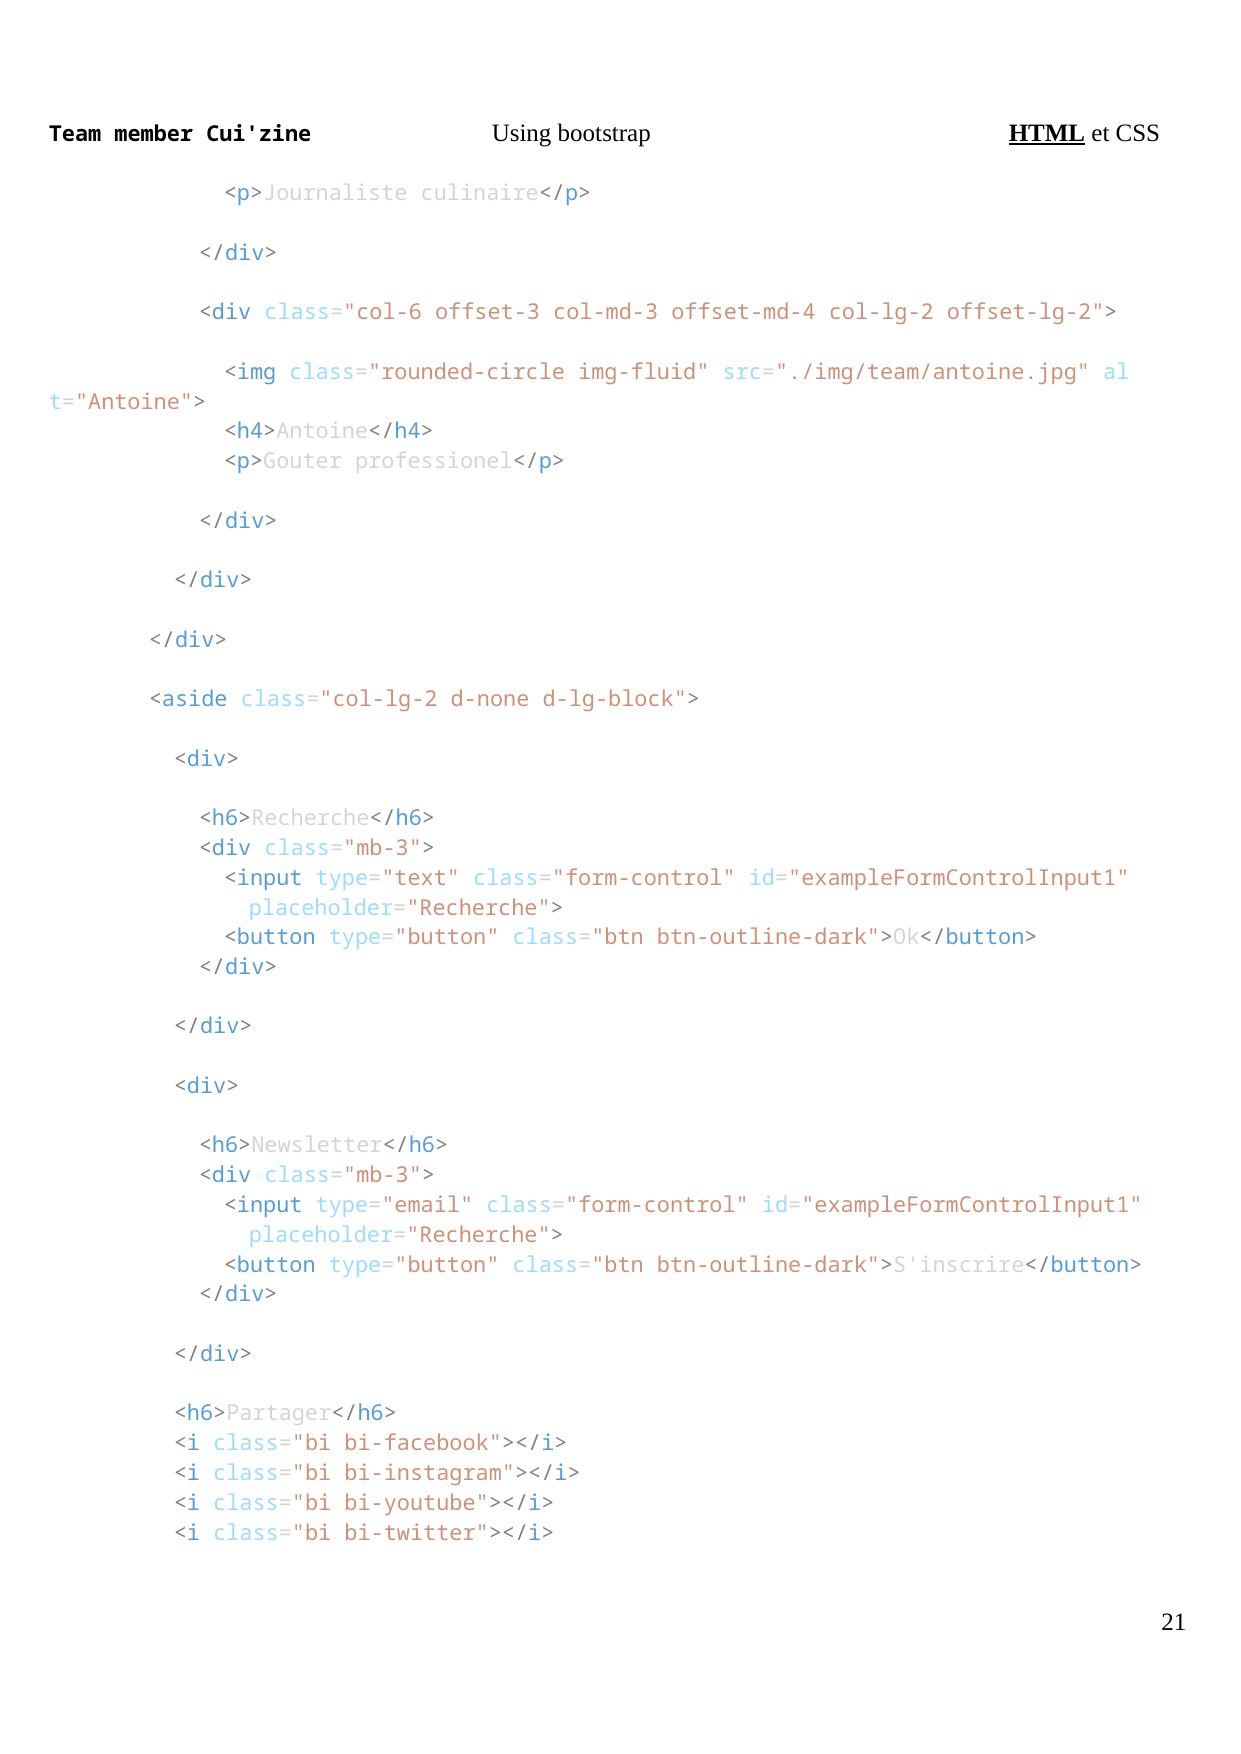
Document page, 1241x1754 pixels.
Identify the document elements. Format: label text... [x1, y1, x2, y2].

text <h6>Partager</h6> [48, 1397, 1186, 1427]
text <button type="button" class="btn btn-outline-dark">Ok</button> [48, 921, 1186, 951]
text </div> [48, 951, 1186, 981]
text <div> [48, 1070, 1186, 1100]
text </div> [48, 1011, 1186, 1040]
text </div> [48, 624, 1186, 653]
text <input type="text" class="form-control" id="exampleFormControlInput1" [48, 862, 1186, 891]
text </div> [48, 1278, 1186, 1308]
text </div> [48, 1338, 1186, 1368]
text <input type="email" class="form-control" id="exampleFormControlInput1" [48, 1189, 1186, 1219]
text <i class="bi bi-instagram"></i> [48, 1457, 1186, 1487]
text </div> [48, 237, 1186, 267]
text placeholder="Recherche"> [48, 891, 1186, 921]
text <aside class="col-lg-2 d-none d-lg-block"> [48, 683, 1186, 713]
text <img class="rounded-circle img-fluid" src="./img/team/antoine.jpg" alt="Antoine"> [48, 356, 1186, 415]
text <h6>Newsletter</h6> [48, 1129, 1186, 1159]
text <i class="bi bi-youtube"></i> [48, 1487, 1186, 1517]
text </div> [48, 564, 1186, 594]
text <h6>Recherche</h6> [48, 802, 1186, 832]
text <div class="mb-3"> [48, 832, 1186, 862]
text <i class="bi bi-facebook"></i> [48, 1427, 1186, 1457]
text <button type="button" class="btn btn-outline-dark">S'inscrire</button> [48, 1249, 1186, 1278]
text <div> [48, 743, 1186, 772]
text <p>Journaliste culinaire</p> [48, 177, 1186, 207]
text placeholder="Recherche"> [48, 1219, 1186, 1249]
text <div class="col-6 offset-3 col-md-3 offset-md-4 col-lg-2 offset-lg-2"> [48, 296, 1186, 326]
text <div class="mb-3"> [48, 1159, 1186, 1189]
text <p>Gouter professionel</p> [48, 445, 1186, 475]
text <i class="bi bi-twitter"></i> [48, 1517, 1186, 1546]
text </div> [48, 505, 1186, 534]
text <h4>Antoine</h4> [48, 415, 1186, 445]
